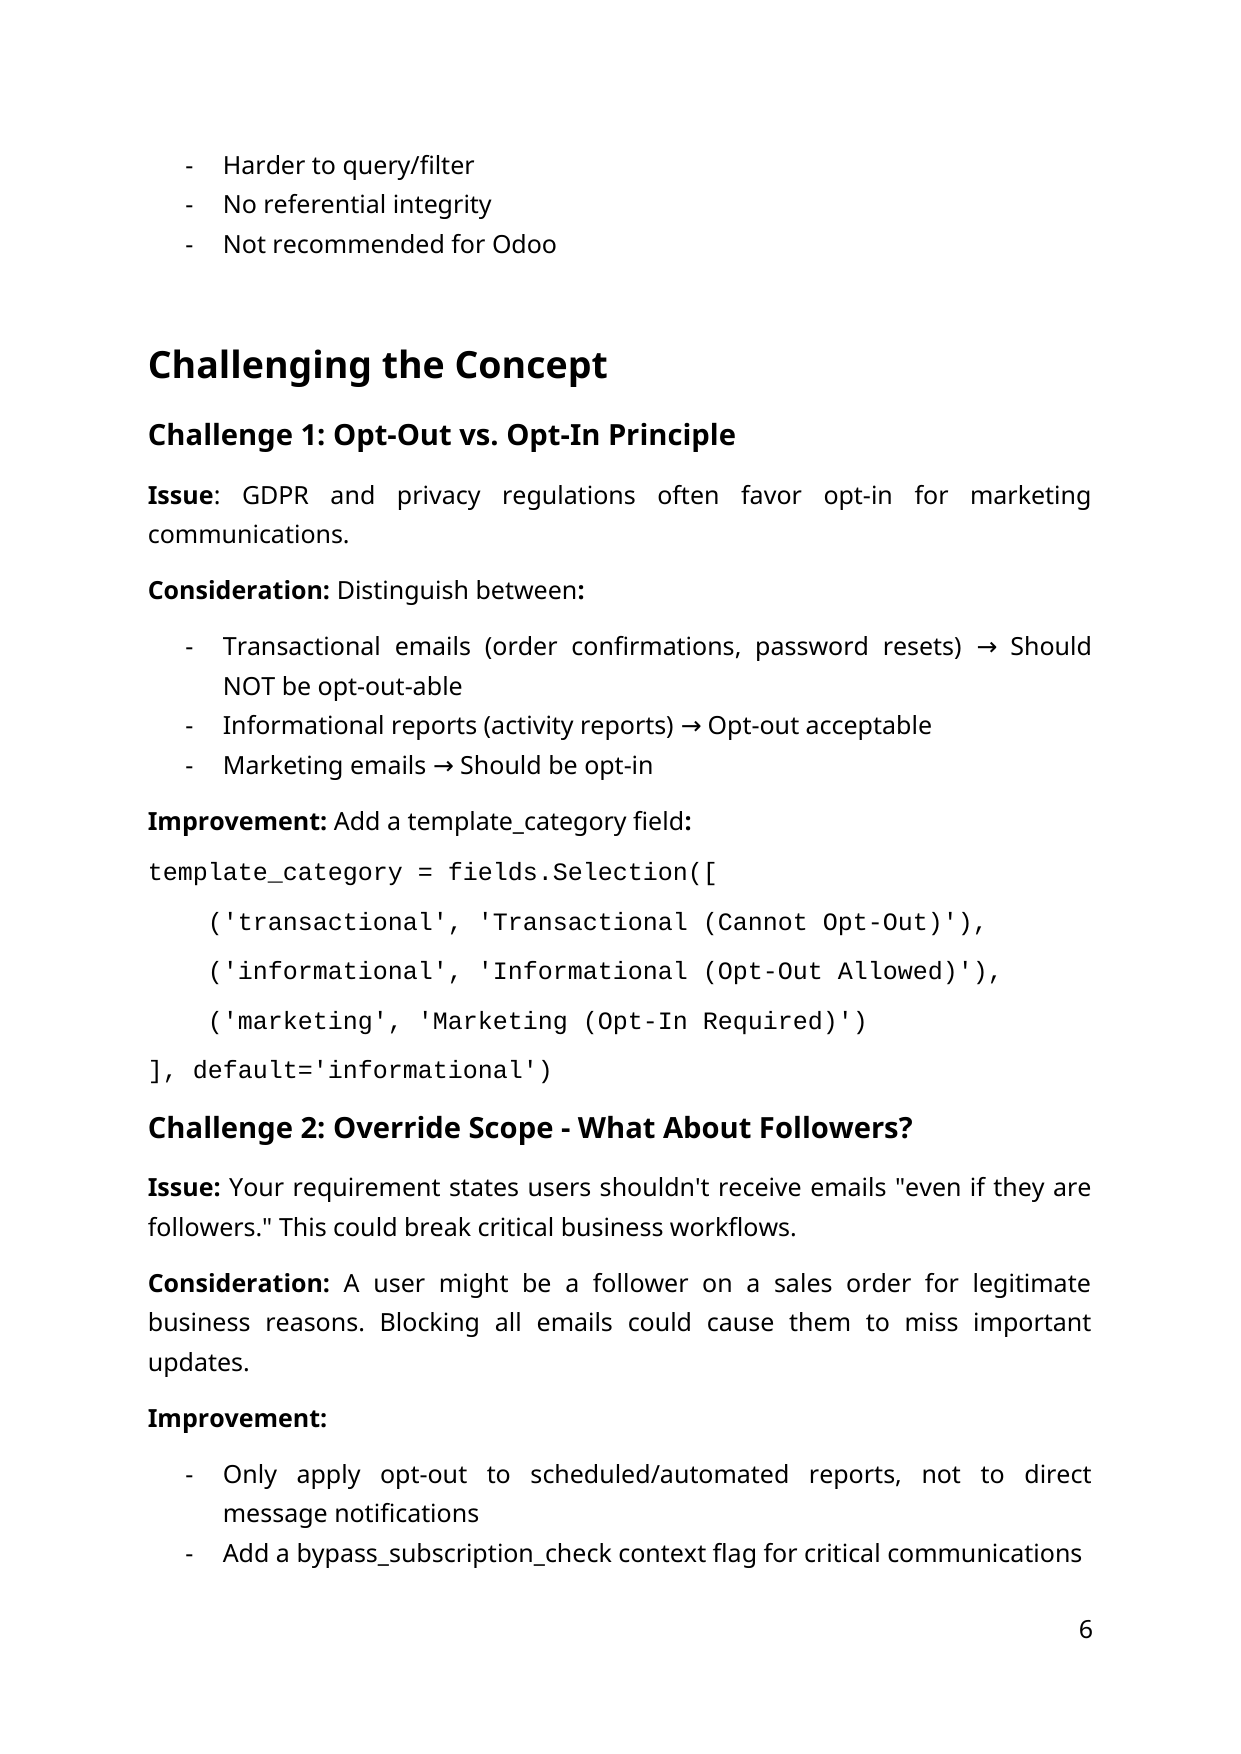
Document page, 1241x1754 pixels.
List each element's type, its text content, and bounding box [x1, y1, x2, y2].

list Only apply opt-out to scheduled/automated reports, not to direct message notifications [185, 1457, 1093, 1530]
text Challenging the Concept [148, 339, 1093, 390]
text Consideration: Distinguish between: [148, 573, 1093, 607]
text ], default='informational') [148, 1058, 1093, 1086]
list Harder to query/filter [185, 148, 1093, 182]
list Transactional emails (order confirmations, password resets) → Should NOT be opt-out-able [185, 629, 1093, 703]
list Informational reports (activity reports) → Opt-out acceptable [185, 708, 1093, 742]
text Issue: GDPR and privacy regulations often favor opt-in for marketing communications. [148, 477, 1093, 551]
list Add a bypass_subscription_check context flag for critical communications [185, 1536, 1093, 1570]
list Not recommended for Odoo [185, 227, 1093, 261]
text ('transactional', 'Transactional (Cannot Opt-Out)'), [148, 909, 1093, 938]
text Consideration: A user might be a follower on a sales order for legitimate business reasons. Blocking all emails could cause them to miss important updates. [148, 1265, 1093, 1378]
list No referential integrity [185, 187, 1093, 221]
text ('informational', 'Informational (Opt-Out Allowed)'), [148, 959, 1093, 987]
text template_category = fields.Selection([ [148, 860, 1093, 888]
text Issue: Your requirement states users shouldn't receive emails "even if they are followers." This could break critical business workflows. [148, 1170, 1093, 1243]
text Improvement: [148, 1401, 1093, 1434]
text ('marketing', 'Marketing (Opt-In Required)') [148, 1008, 1093, 1037]
list Marketing emails → Should be opt-in [185, 747, 1093, 782]
text Challenge 1: Opt-Out vs. Opt-In Principle [148, 415, 1093, 454]
text Challenge 2: Override Scope - What About Followers? [148, 1107, 1093, 1147]
text Improvement: Add a template_category field: [148, 804, 1093, 838]
